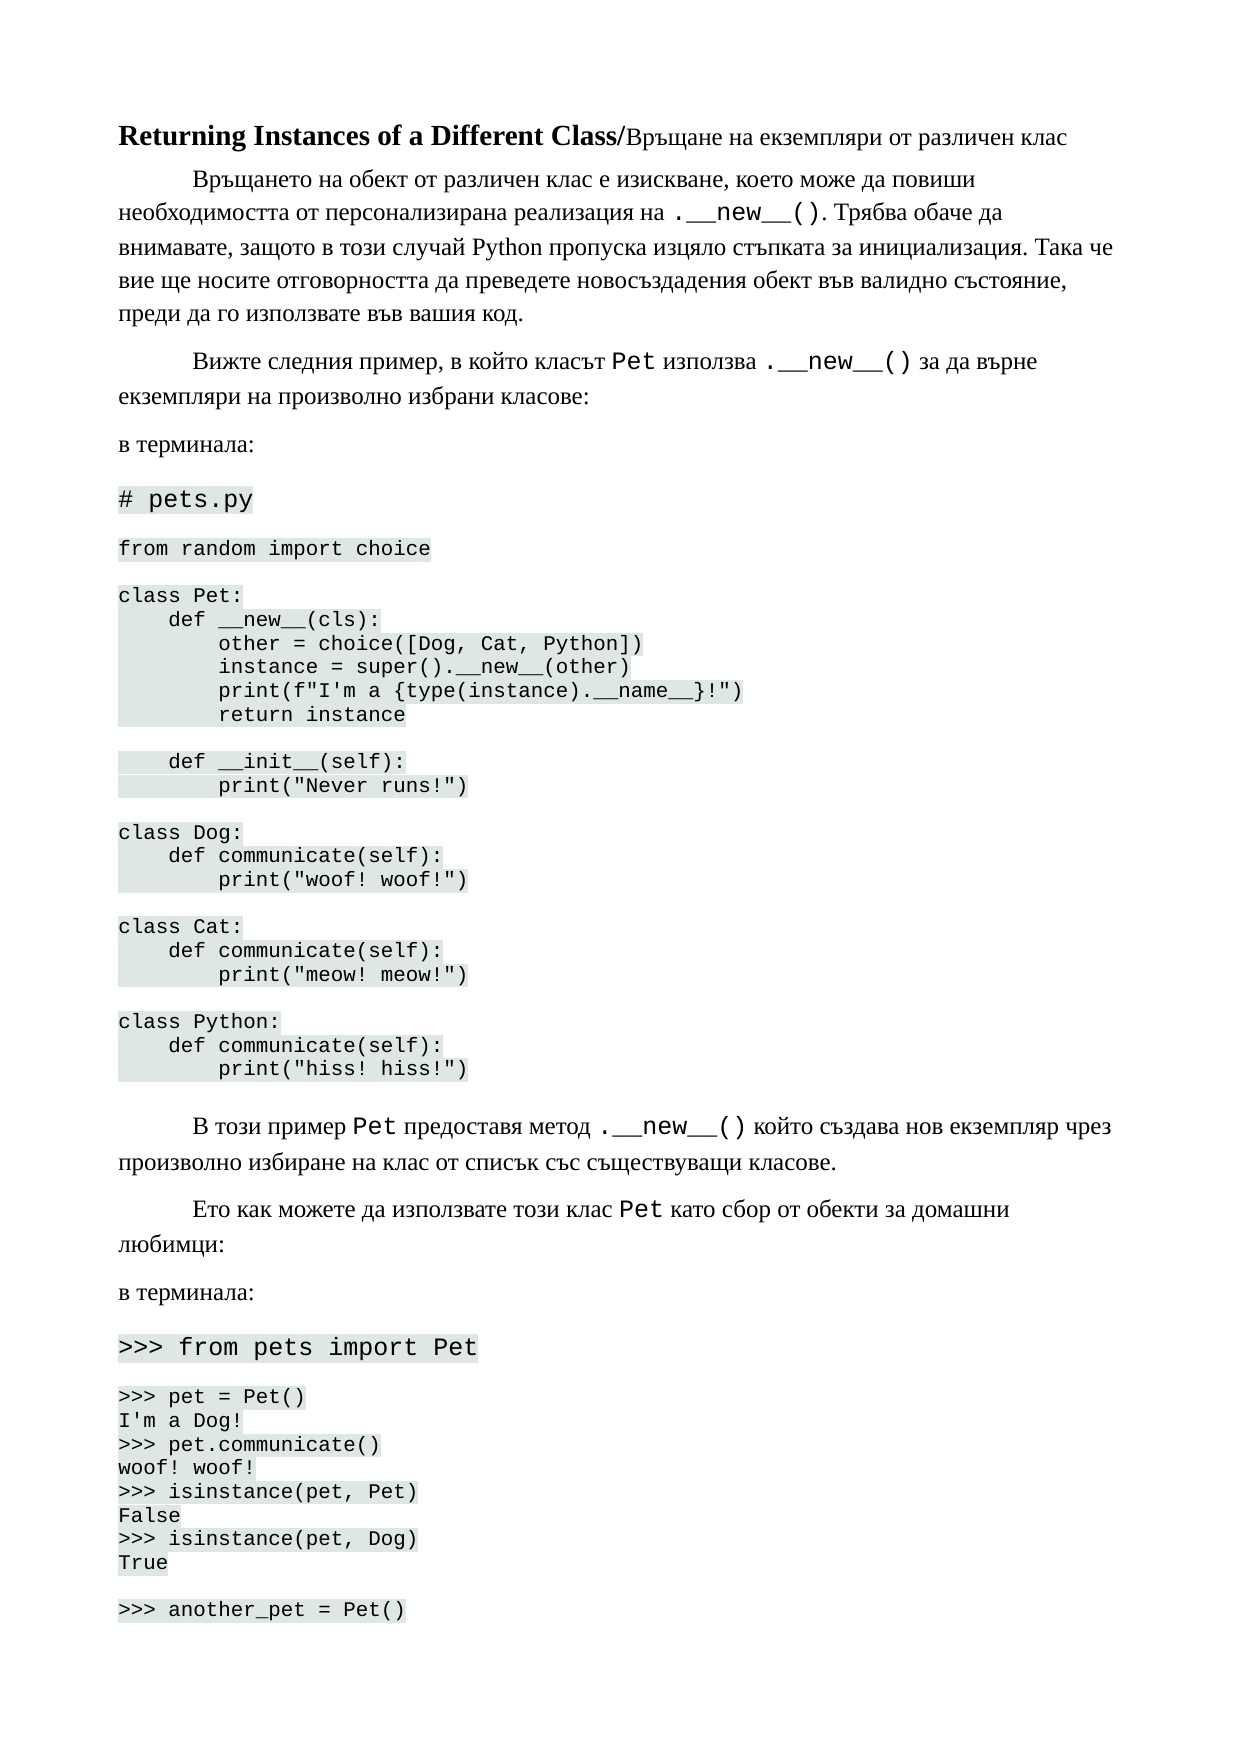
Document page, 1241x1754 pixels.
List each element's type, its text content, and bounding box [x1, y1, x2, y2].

text print("meow! meow!") [118, 964, 1122, 987]
text print(f"I'm a {type(instance).__name__}!") [118, 680, 1122, 704]
text в терминала: [118, 1277, 1122, 1306]
text В този пример Pet предоставя метод .__new__() който създава нов екземпляр чрез произволно избиране на клас от списък със съществуващи класове. [118, 1111, 1122, 1175]
text instance = super().__new__(other) [118, 656, 1122, 680]
text return instance [118, 704, 1122, 727]
text other = choice([Dog, Cat, Python]) [118, 633, 1122, 656]
text >>> isinstance(pet, Dog) [118, 1528, 1122, 1552]
text >>> isinstance(pet, Pet) [118, 1481, 1122, 1504]
text class Cat: [118, 916, 1122, 940]
text False [118, 1504, 1122, 1528]
text print("hiss! hiss!") [118, 1058, 1122, 1082]
text Ето как можете да използвате този клас Pet като сбор от обекти за домашни любимци: [118, 1194, 1122, 1258]
text def communicate(self): [118, 846, 1122, 869]
text woof! woof! [118, 1457, 1122, 1481]
text def communicate(self): [118, 1035, 1122, 1058]
text class Pet: [118, 585, 1122, 609]
text True [118, 1552, 1122, 1576]
text print("woof! woof!") [118, 869, 1122, 893]
text def __init__(self): [118, 751, 1122, 774]
text class Dog: [118, 822, 1122, 846]
text def communicate(self): [118, 940, 1122, 964]
text class Python: [118, 1011, 1122, 1035]
text def __new__(cls): [118, 609, 1122, 633]
text # pets.py [118, 486, 1122, 514]
text print("Never runs!") [118, 774, 1122, 798]
subtitle Returning Instances of a Different Class/Връщане на екземпляри от различен клас [118, 118, 1122, 152]
text в терминала: [118, 429, 1122, 457]
text Вижте следния пример, в който класът Pet използва .__new__() за да върне екземпляри на произволно избрани класове: [118, 346, 1122, 410]
text from random import choice [118, 538, 1122, 562]
text >>> another_pet = Pet() [118, 1599, 1122, 1623]
text >>> from pets import Pet [118, 1334, 1122, 1363]
text >>> pet = Pet() [118, 1386, 1122, 1410]
text I'm a Dog! [118, 1410, 1122, 1434]
text >>> pet.communicate() [118, 1434, 1122, 1457]
text Връщането на обект от различен клас е изискване, което може да повиши необходимостта от персонализирана реализация на .__new__(). Трябва обаче да внимавате, защото в този случай Python пропуска изцяло стъпката за инициализация. Така че вие ще носите отговорността да преведете новосъздадения обект във валидно състояние, преди да го използвате във вашия код. [118, 164, 1122, 327]
